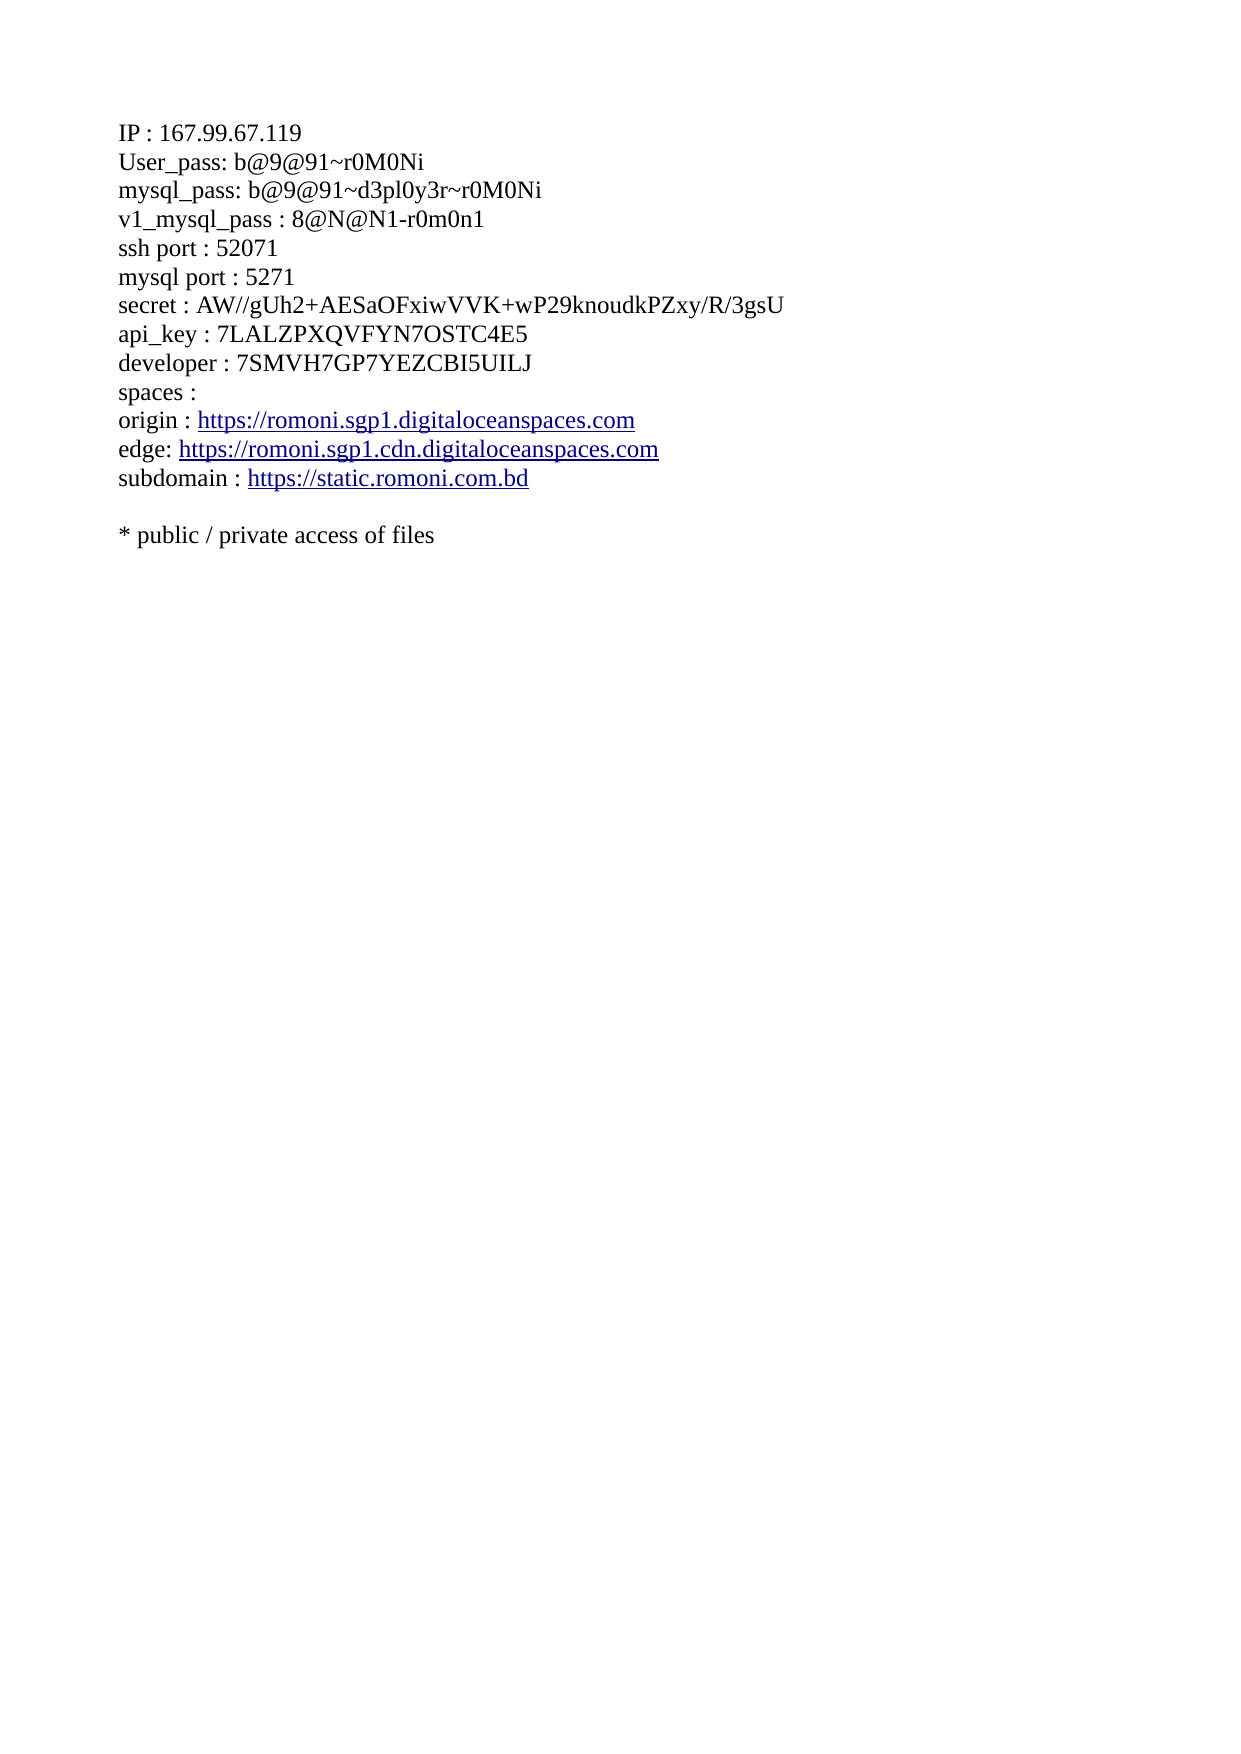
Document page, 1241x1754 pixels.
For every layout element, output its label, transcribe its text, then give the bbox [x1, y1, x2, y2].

text IP : 167.99.67.119 [118, 118, 1122, 147]
text secret : AW//gUh2+AESaOFxiwVVK+wP29knoudkPZxy/R/3gsU [118, 291, 1122, 319]
text subdomain : https://static.romoni.com.bd [118, 463, 1122, 492]
text mysql_pass: b@9@91~d3pl0y3r~r0M0Ni [118, 176, 1122, 204]
text ssh port : 52071 [118, 233, 1122, 262]
text api_key : 7LALZPXQVFYN7OSTC4E5 [118, 319, 1122, 348]
text v1_mysql_pass : 8@N@N1-r0m0n1 [118, 204, 1122, 233]
text edge: https://romoni.sgp1.cdn.digitaloceanspaces.com [118, 434, 1122, 463]
text mysql port : 5271 [118, 262, 1122, 291]
text developer : 7SMVH7GP7YEZCBI5UILJ [118, 348, 1122, 377]
text User_pass: b@9@91~r0M0Ni [118, 147, 1122, 176]
text spaces : [118, 377, 1122, 406]
text origin : https://romoni.sgp1.digitaloceanspaces.com [118, 406, 1122, 434]
text * public / private access of files [118, 521, 1122, 549]
